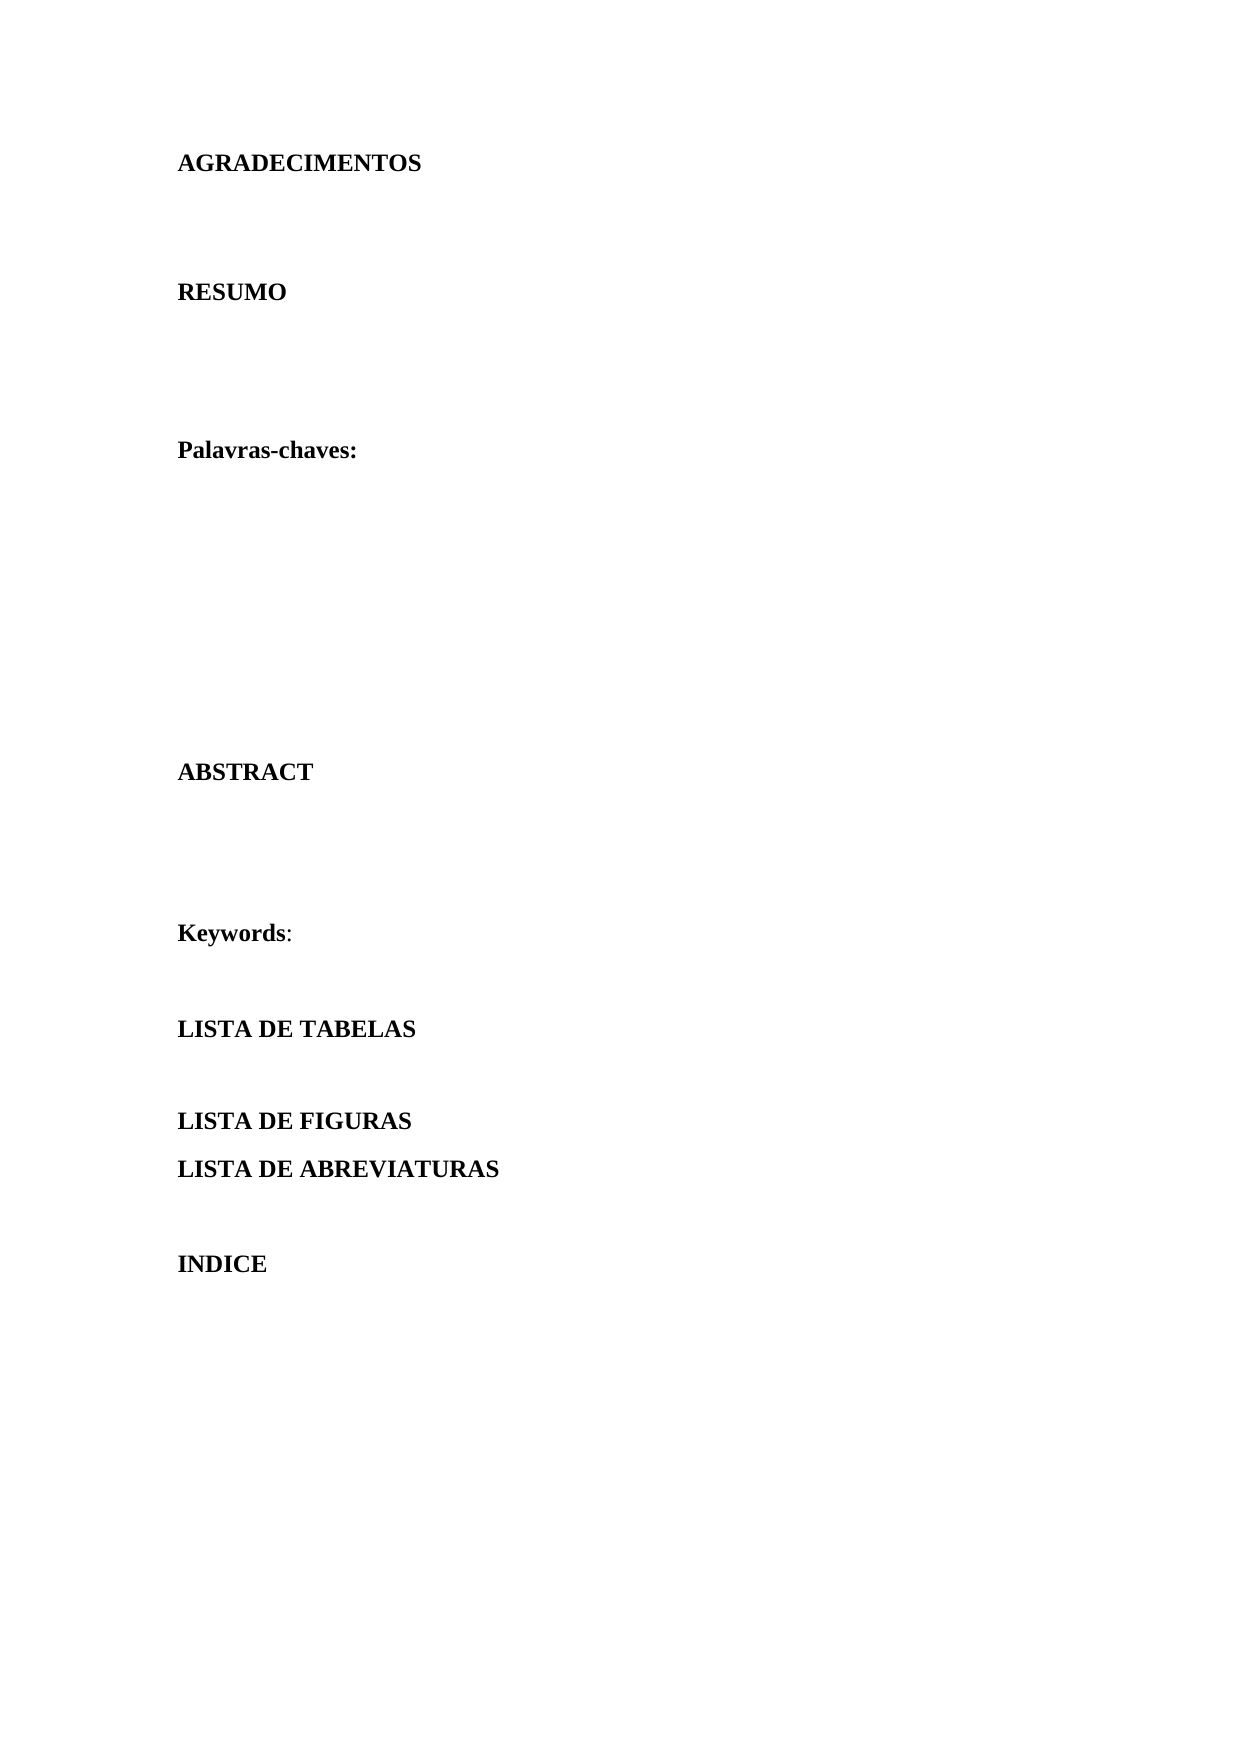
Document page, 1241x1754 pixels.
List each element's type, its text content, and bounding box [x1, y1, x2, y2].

text AGRADECIMENTOS [177, 148, 1063, 176]
text LISTA DE FIGURAS [177, 1106, 1063, 1135]
text INDICE [177, 1249, 1063, 1278]
text LISTA DE TABELAS [177, 1014, 1063, 1043]
text ABSTRACT [177, 757, 1063, 786]
text LISTA DE ABREVIATURAS [177, 1154, 1063, 1182]
text Keywords: [177, 856, 1063, 947]
text Palavras-chaves: [177, 435, 1063, 464]
text RESUMO [177, 277, 1063, 306]
